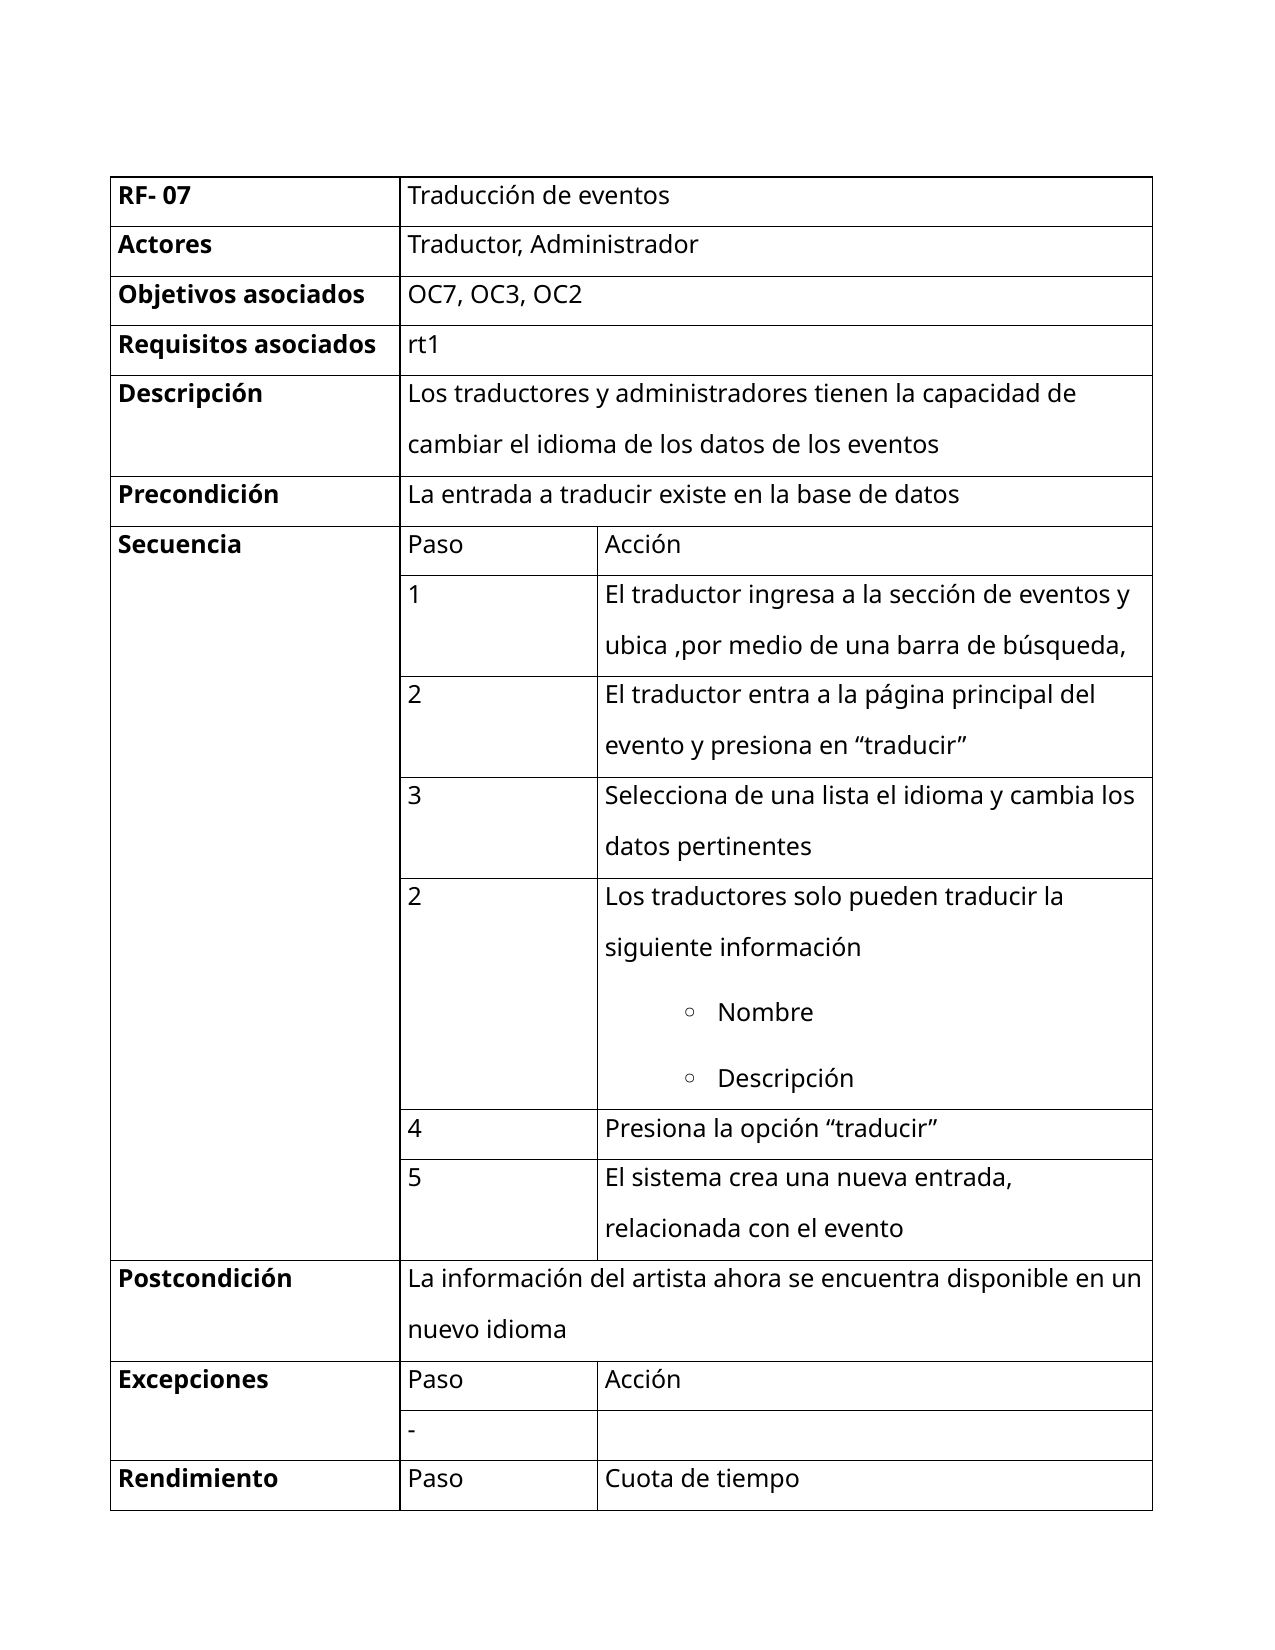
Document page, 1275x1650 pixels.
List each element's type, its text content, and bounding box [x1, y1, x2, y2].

table_cell Rendimiento [111, 1461, 399, 1509]
table_cell Requisitos asociados [111, 326, 399, 375]
table_cell Excepciones [111, 1362, 399, 1460]
table_cell Los traductores solo pueden traducir la siguiente información Nombre Descripción [598, 879, 1152, 1109]
table_cell 1 [401, 576, 597, 676]
table_cell El traductor entra a la página principal del evento y presiona en “traducir” [598, 677, 1152, 777]
table_cell Selecciona de una lista el idioma y cambia los datos pertinentes [598, 778, 1152, 877]
table_cell Acción [598, 527, 1152, 575]
table_cell Cuota de tiempo [598, 1461, 1152, 1509]
table_cell Secuencia [111, 527, 399, 1260]
table_header RF- 07 [111, 178, 399, 226]
table_cell 2 [401, 879, 597, 1109]
table_cell Los traductores y administradores tienen la capacidad de cambiar el idioma de los datos de los eventos [401, 376, 1152, 476]
table_cell - [401, 1411, 597, 1460]
table_cell Traductor, Administrador [401, 227, 1152, 276]
table_cell Actores [111, 227, 399, 276]
table_header Traducción de eventos [401, 178, 1152, 226]
table_cell rt1 [401, 326, 1152, 375]
table_cell El sistema crea una nueva entrada, relacionada con el evento [598, 1160, 1152, 1260]
table_cell OC7, OC3, OC2 [401, 277, 1152, 325]
table_cell 5 [401, 1160, 597, 1260]
table_cell 3 [401, 778, 597, 877]
table_cell Acción [598, 1362, 1152, 1410]
table_cell El traductor ingresa a la sección de eventos y ubica ,por medio de una barra de búsqueda, [598, 576, 1152, 676]
table_cell Paso [401, 527, 597, 575]
table_cell Presiona la opción “traducir” [598, 1110, 1152, 1159]
table_cell Postcondición [111, 1261, 399, 1361]
table_cell 4 [401, 1110, 597, 1159]
table_cell Paso [401, 1362, 597, 1410]
table_cell Precondición [111, 477, 399, 526]
table_cell La entrada a traducir existe en la base de datos [401, 477, 1152, 526]
table_cell Paso [401, 1461, 597, 1509]
table_cell La información del artista ahora se encuentra disponible en un nuevo idioma [401, 1261, 1152, 1361]
table_cell Objetivos asociados [111, 277, 399, 325]
table_cell 2 [401, 677, 597, 777]
table_cell Descripción [111, 376, 399, 476]
table_cell [598, 1411, 1152, 1460]
